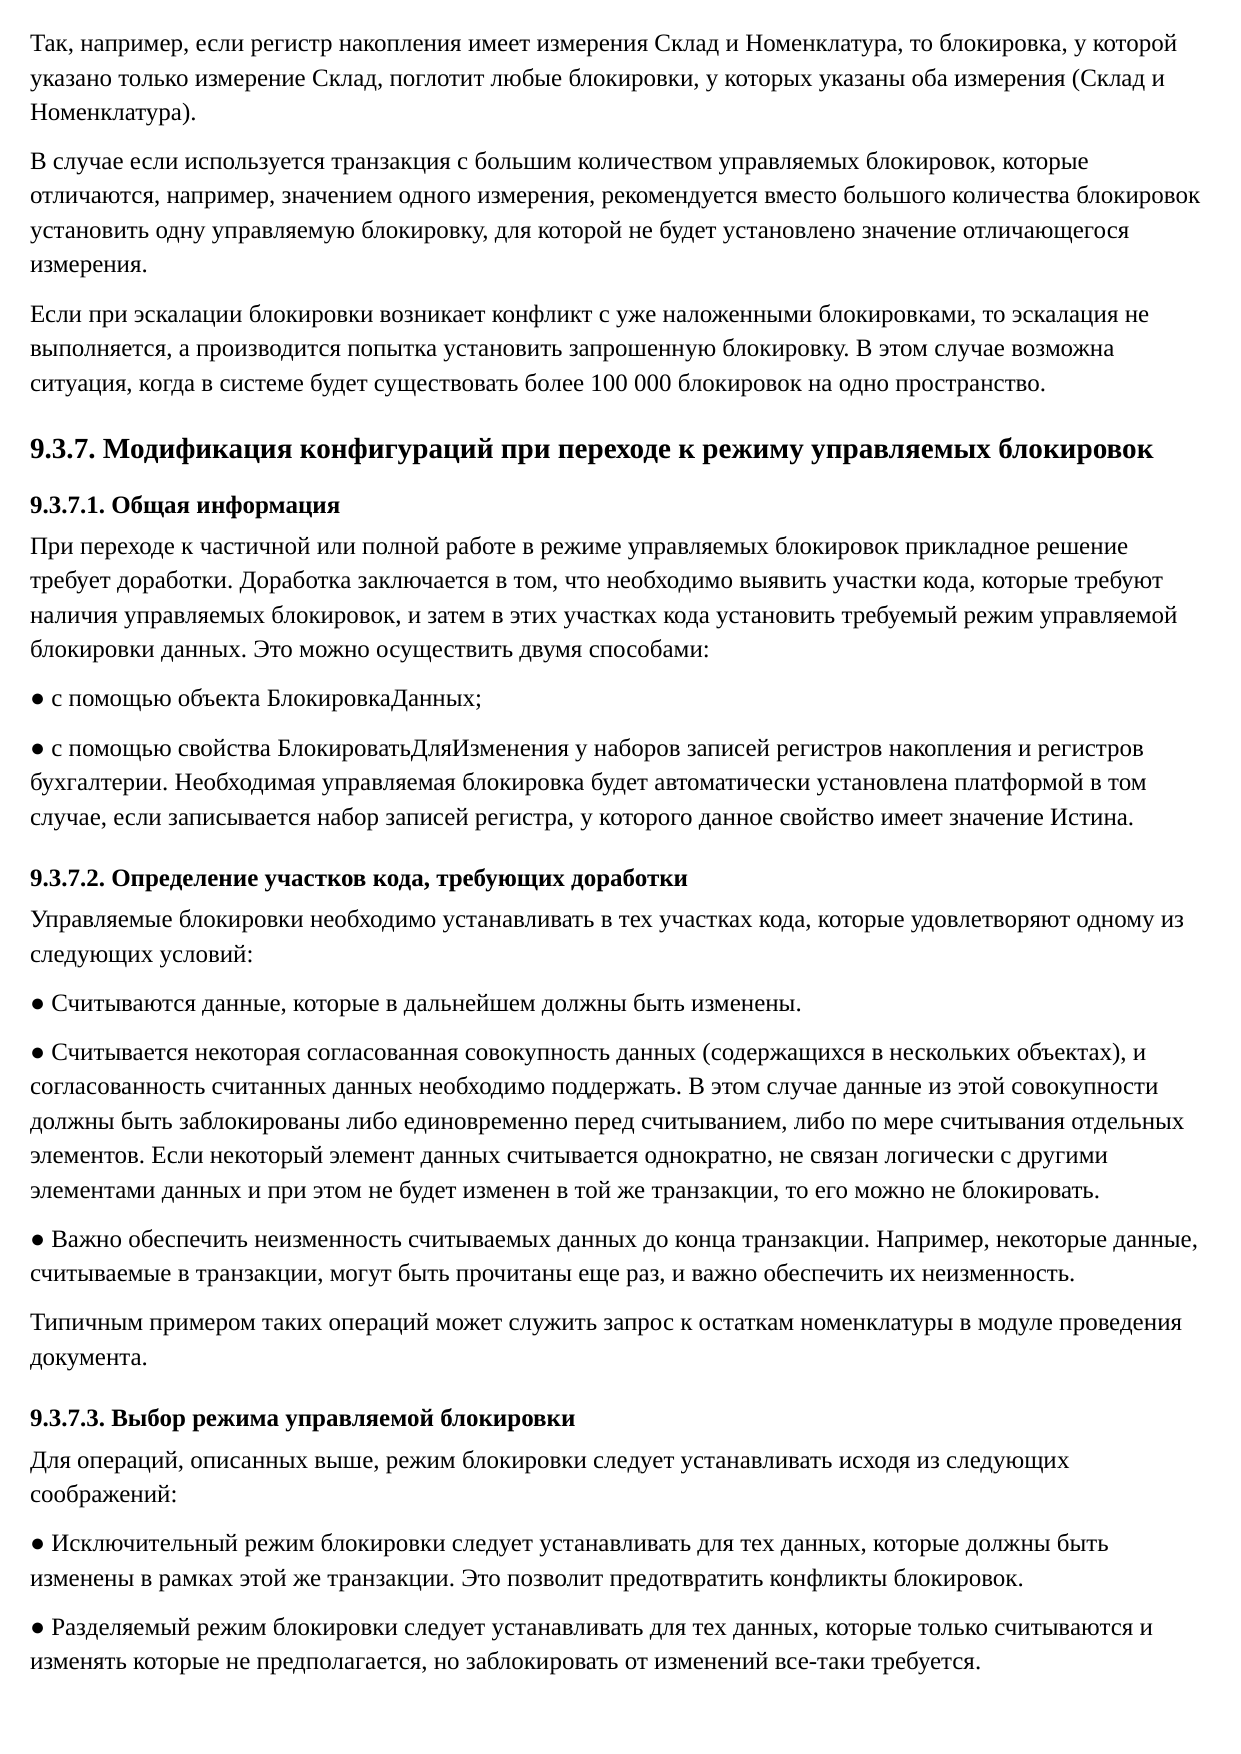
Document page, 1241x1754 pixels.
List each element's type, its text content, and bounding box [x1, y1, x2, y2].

text ● с помощью свойства БлокироватьДляИзменения у наборов записей регистров накопления и регистров бухгалтерии. Необходимая управляемая блокировка будет автоматически установлена платформой в том случае, если записывается набор записей регистра, у которого данное свойство имеет значение Истина. [30, 733, 1211, 830]
text При переходе к частичной или полной работе в режиме управляемых блокировок прикладное решение требует доработки. Доработка заключается в том, что необходимо выявить участки кода, которые требуют наличия управляемых блокировок, и затем в этих участках кода установить требуемый режим управляемой блокировки данных. Это можно осуществить двумя способами: [30, 531, 1211, 663]
subtitle 9.3.7.1. Общая информация [30, 490, 1211, 518]
subtitle 9.3.7.2. Определение участков кода, требующих доработки [30, 863, 1211, 892]
text ● Важно обеспечить неизменность считываемых данных до конца транзакции. Например, некоторые данные, считываемые в транзакции, могут быть прочитаны еще раз, и важно обеспечить их неизменность. [30, 1224, 1211, 1287]
text ● Считывается некоторая согласованная совокупность данных (содержащихся в нескольких объектах), и согласованность считанных данных необходимо поддержать. В этом случае данные из этой совокупности должны быть заблокированы либо единовременно перед считыванием, либо по мере считывания отдельных элементов. Если некоторый элемент данных считывается однократно, не связан логически с другими элементами данных и при этом не будет изменен в той же транзакции, то его можно не блокировать. [30, 1037, 1211, 1204]
text Для операций, описанных выше, режим блокировки следует устанавливать исходя из следующих соображений: [30, 1445, 1211, 1508]
text Если при эскалации блокировки возникает конфликт с уже наложенными блокировками, то эскалация не выполняется, а производится попытка установить запрошенную блокировку. В этом случае возможна ситуация, когда в системе будет существовать более 100 000 блокировок на одно пространство. [30, 299, 1211, 396]
text ● Исключительный режим блокировки следует устанавливать для тех данных, которые должны быть изменены в рамках этой же транзакции. Это позволит предотвратить конфликты блокировок. [30, 1528, 1211, 1592]
subtitle 9.3.7. Модификация конфигураций при переходе к режиму управляемых блокировок [30, 431, 1211, 465]
text В случае если используется транзакция с большим количеством управляемых блокировок, которые отличаются, например, значением одного измерения, рекомендуется вместо большого количества блокировок установить одну управляемую блокировку, для которой не будет установлено значение отличающегося измерения. [30, 146, 1211, 278]
text ● с помощью объекта БлокировкаДанных; [30, 683, 1211, 712]
text Типичным примером таких операций может служить запрос к остаткам номенклатуры в модуле проведения документа. [30, 1307, 1211, 1371]
subtitle 9.3.7.3. Выбор режима управляемой блокировки [30, 1403, 1211, 1432]
text ● Считываются данные, которые в дальнейшем должны быть изменены. [30, 988, 1211, 1017]
text Так, например, если регистр накопления имеет измерения Склад и Номенклатура, то блокировка, у которой указано только измерение Склад, поглотит любые блокировки, у которых указаны оба измерения (Склад и Номенклатура). [30, 28, 1211, 126]
text Управляемые блокировки необходимо устанавливать в тех участках кода, которые удовлетворяют одному из следующих условий: [30, 904, 1211, 968]
text ● Разделяемый режим блокировки следует устанавливать для тех данных, которые только считываются и изменять которые не предполагается, но заблокировать от изменений все-таки требуется. [30, 1612, 1211, 1675]
